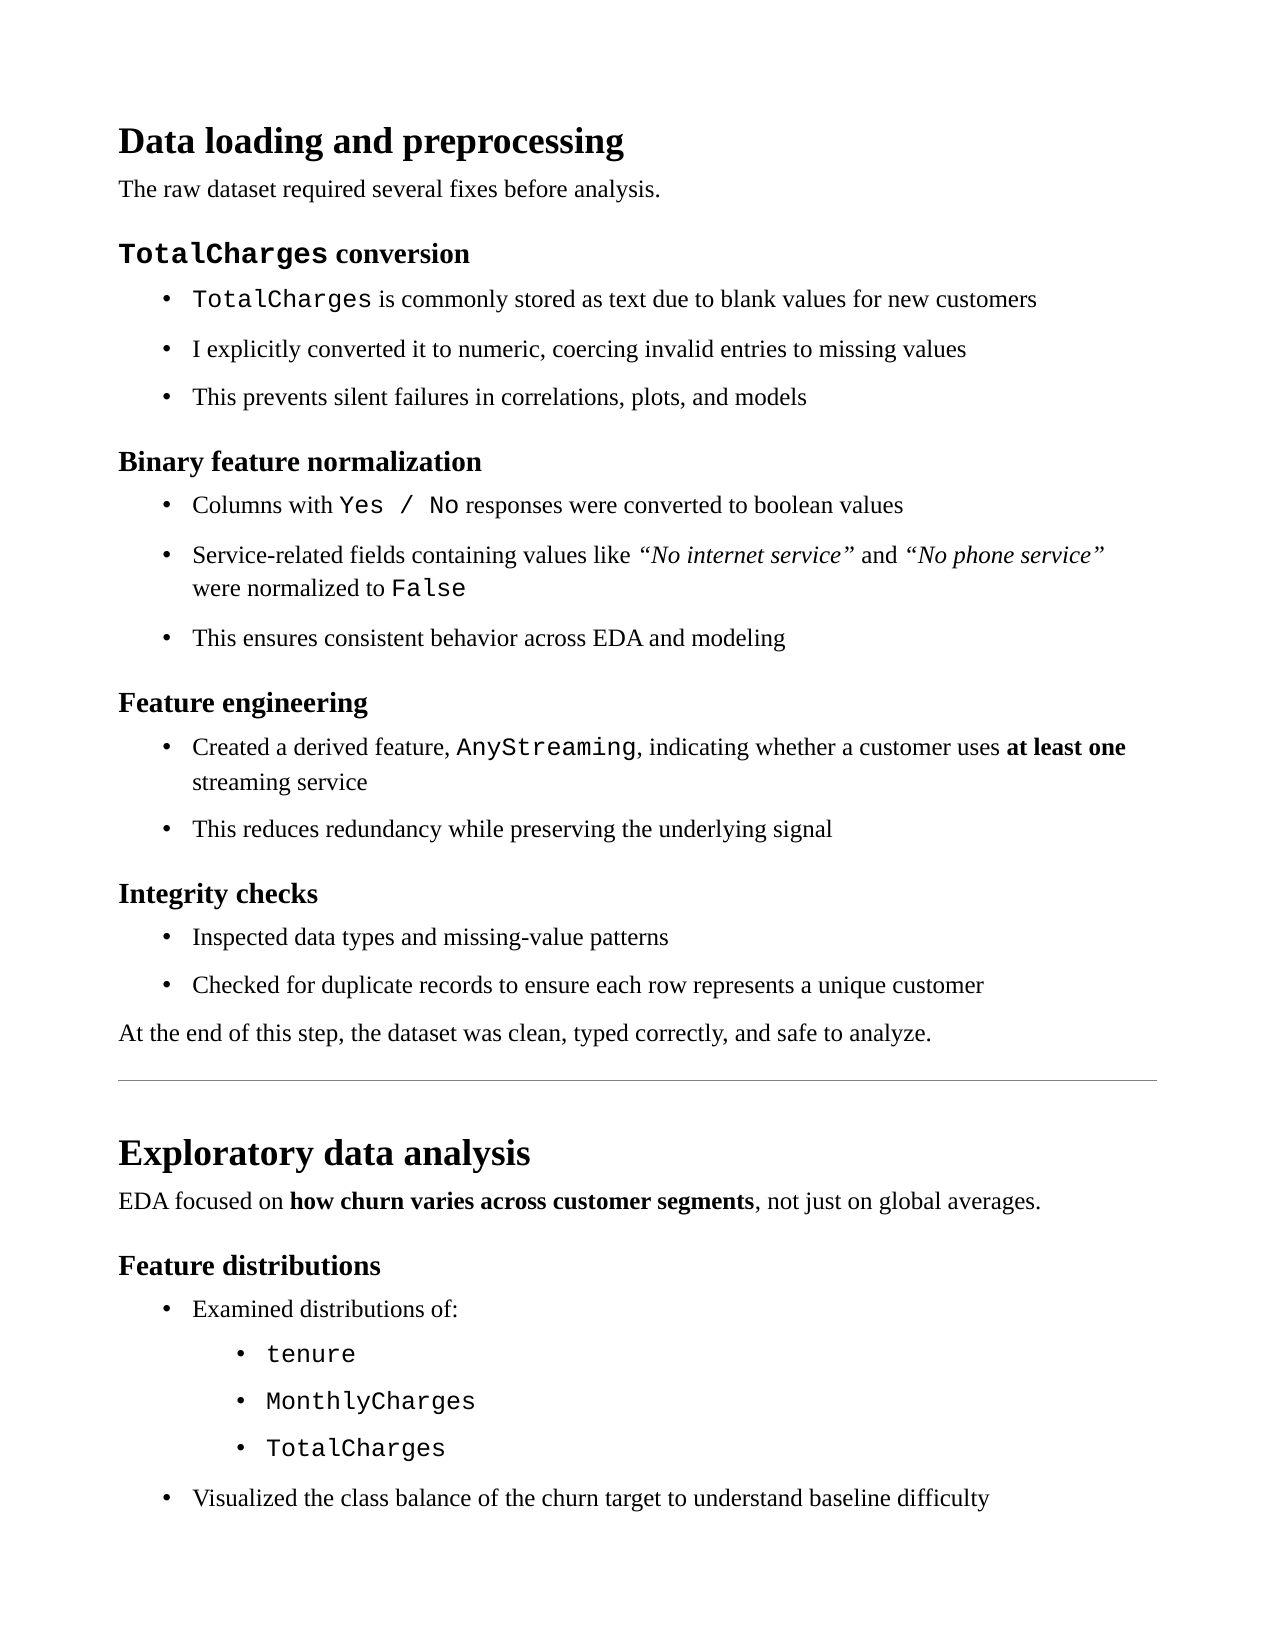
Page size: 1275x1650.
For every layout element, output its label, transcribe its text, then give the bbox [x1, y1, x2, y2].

list Columns with Yes / No responses were converted to boolean values [162, 490, 1157, 521]
subtitle Data loading and preprocessing [118, 118, 1157, 161]
list Service-related fields containing values like “No internet service” and “No phone service” were normalized to False [162, 540, 1157, 604]
subtitle Exploratory data analysis [118, 1130, 1157, 1173]
list tenure [236, 1342, 1157, 1370]
list Inspected data types and missing-value patterns [162, 922, 1157, 951]
subtitle Binary feature normalization [118, 444, 1157, 478]
text At the end of this step, the dataset was clean, typed correctly, and safe to analyze. [118, 1018, 1157, 1046]
subtitle TotalCharges conversion [118, 236, 1157, 272]
subtitle Feature distributions [118, 1248, 1157, 1282]
list This reduces redundancy while preserving the underlying signal [162, 814, 1157, 843]
text The raw dataset required several fixes before analysis. [118, 174, 1157, 202]
list Examined distributions of: [162, 1294, 1157, 1323]
list TotalCharges [236, 1436, 1157, 1464]
list This ensures consistent behavior across EDA and modeling [162, 623, 1157, 652]
text EDA focused on how churn varies across customer segments, not just on global averages. [118, 1186, 1157, 1215]
list MonthlyCharges [236, 1389, 1157, 1417]
list TotalCharges is commonly stored as text due to blank values for new customers [162, 284, 1157, 315]
list Checked for duplicate records to ensure each row represents a unique customer [162, 970, 1157, 999]
list Created a derived feature, AnyStreaming, indicating whether a customer uses at least one streaming service [162, 732, 1157, 795]
list Visualized the class balance of the churn target to understand baseline difficulty [162, 1483, 1157, 1512]
subtitle Feature engineering [118, 686, 1157, 719]
list I explicitly converted it to numeric, coercing invalid entries to missing values [162, 334, 1157, 363]
subtitle Integrity checks [118, 876, 1157, 910]
list This prevents silent failures in correlations, plots, and models [162, 382, 1157, 411]
